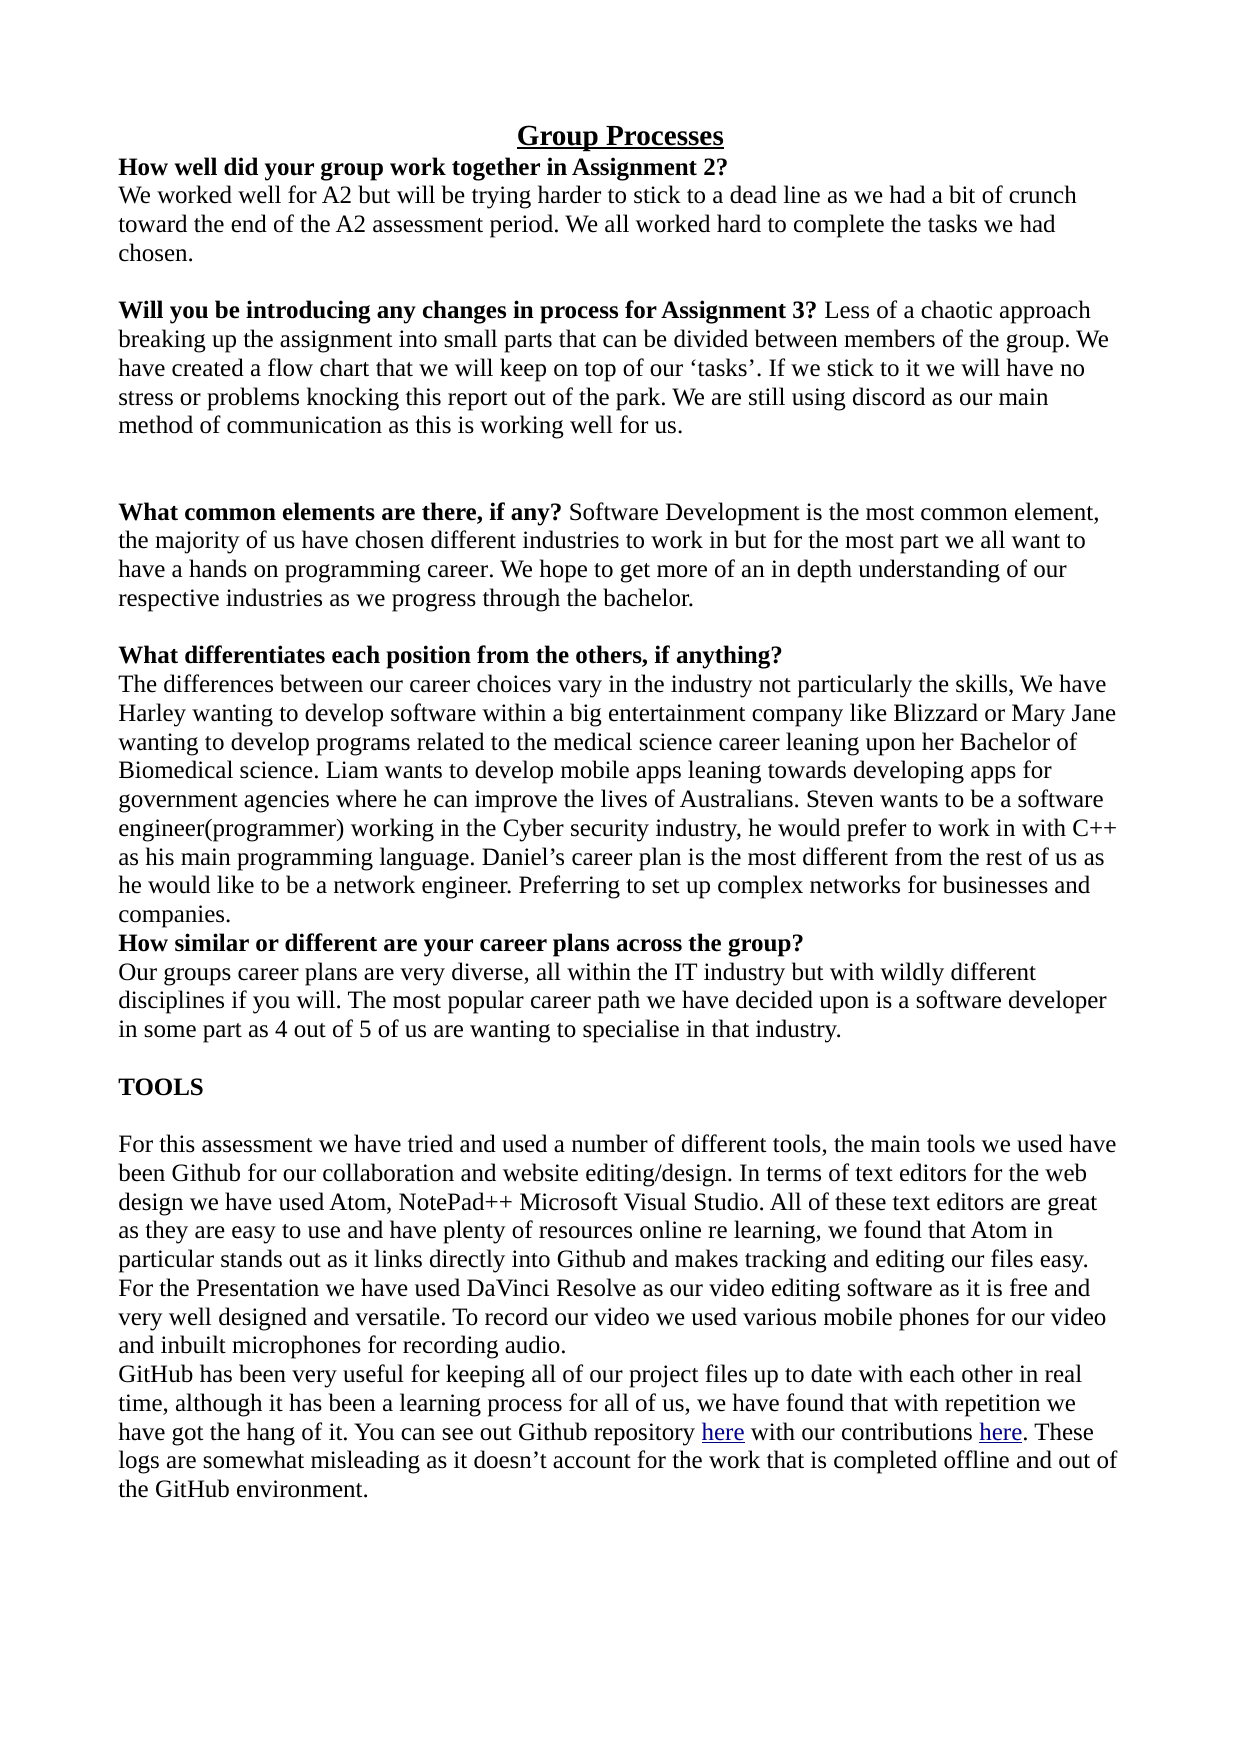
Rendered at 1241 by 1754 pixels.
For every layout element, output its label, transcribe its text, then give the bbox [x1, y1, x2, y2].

text Our groups career plans are very diverse, all within the IT industry but with wildly different disciplines if you will. The most popular career path we have decided upon is a software developer in some part as 4 out of 5 of us are wanting to specialise in that industry. [118, 957, 1122, 1043]
text The differences between our career choices vary in the industry not particularly the skills, We have Harley wanting to develop software within a big entertainment company like Blizzard or Mary Jane wanting to develop programs related to the medical science career leaning upon her Bachelor of Biomedical science. Liam wants to develop mobile apps leaning towards developing apps for government agencies where he can improve the lives of Australians. Steven wants to be a software engineer(programmer) working in the Cyber security industry, he would prefer to work in with C++ as his main programming language. Daniel’s career plan is the most different from the rest of us as he would like to be a network engineer. Preferring to set up complex networks for businesses and companies. [118, 669, 1122, 928]
text For this assessment we have tried and used a number of different tools, the main tools we used have been Github for our collaboration and website editing/design. In terms of text editors for the web design we have used Atom, NotePad++ Microsoft Visual Studio. All of these text editors are great as they are easy to use and have plenty of resources online re learning, we found that Atom in particular stands out as it links directly into Github and makes tracking and editing our files easy. [118, 1129, 1122, 1273]
text What common elements are there, if any? Software Development is the most common element, the majority of us have chosen different industries to work in but for the most part we all want to have a hands on programming career. We hope to get more of an in depth understanding of our respective industries as we progress through the bachelor. [118, 497, 1122, 612]
text GitHub has been very useful for keeping all of our project files up to date with each other in real time, although it has been a learning process for all of us, we have found that with repetition we have got the hang of it. You can see out Github repository here with our contributions here. These logs are somewhat misleading as it doesn’t account for the work that is completed offline and out of the GitHub environment. [118, 1359, 1122, 1503]
text We worked well for A2 but will be trying harder to stick to a dead line as we had a bit of crunch toward the end of the A2 assessment period. We all worked hard to complete the tasks we had chosen. [118, 180, 1122, 267]
text Will you be introducing any changes in process for Assignment 3? Less of a chaotic approach breaking up the assignment into small parts that can be divided between members of the group. We have created a flow chart that we will keep on top of our ‘tasks’. If we stick to it we will have no stress or problems knocking this report out of the park. We are still using discord as our main method of communication as this is working well for us. [118, 295, 1122, 439]
text For the Presentation we have used DaVinci Resolve as our video editing software as it is free and very well designed and versatile. To record our video we used various mobile phones for our video and inbuilt microphones for recording audio. [118, 1273, 1122, 1359]
text TOOLS [118, 1072, 1122, 1100]
text How similar or different are your career plans across the group? [118, 928, 1122, 957]
text How well did your group work together in Assignment 2? [118, 152, 1122, 180]
text Group Processes [118, 118, 1122, 152]
text What differentiates each position from the others, if anything? [118, 640, 1122, 669]
